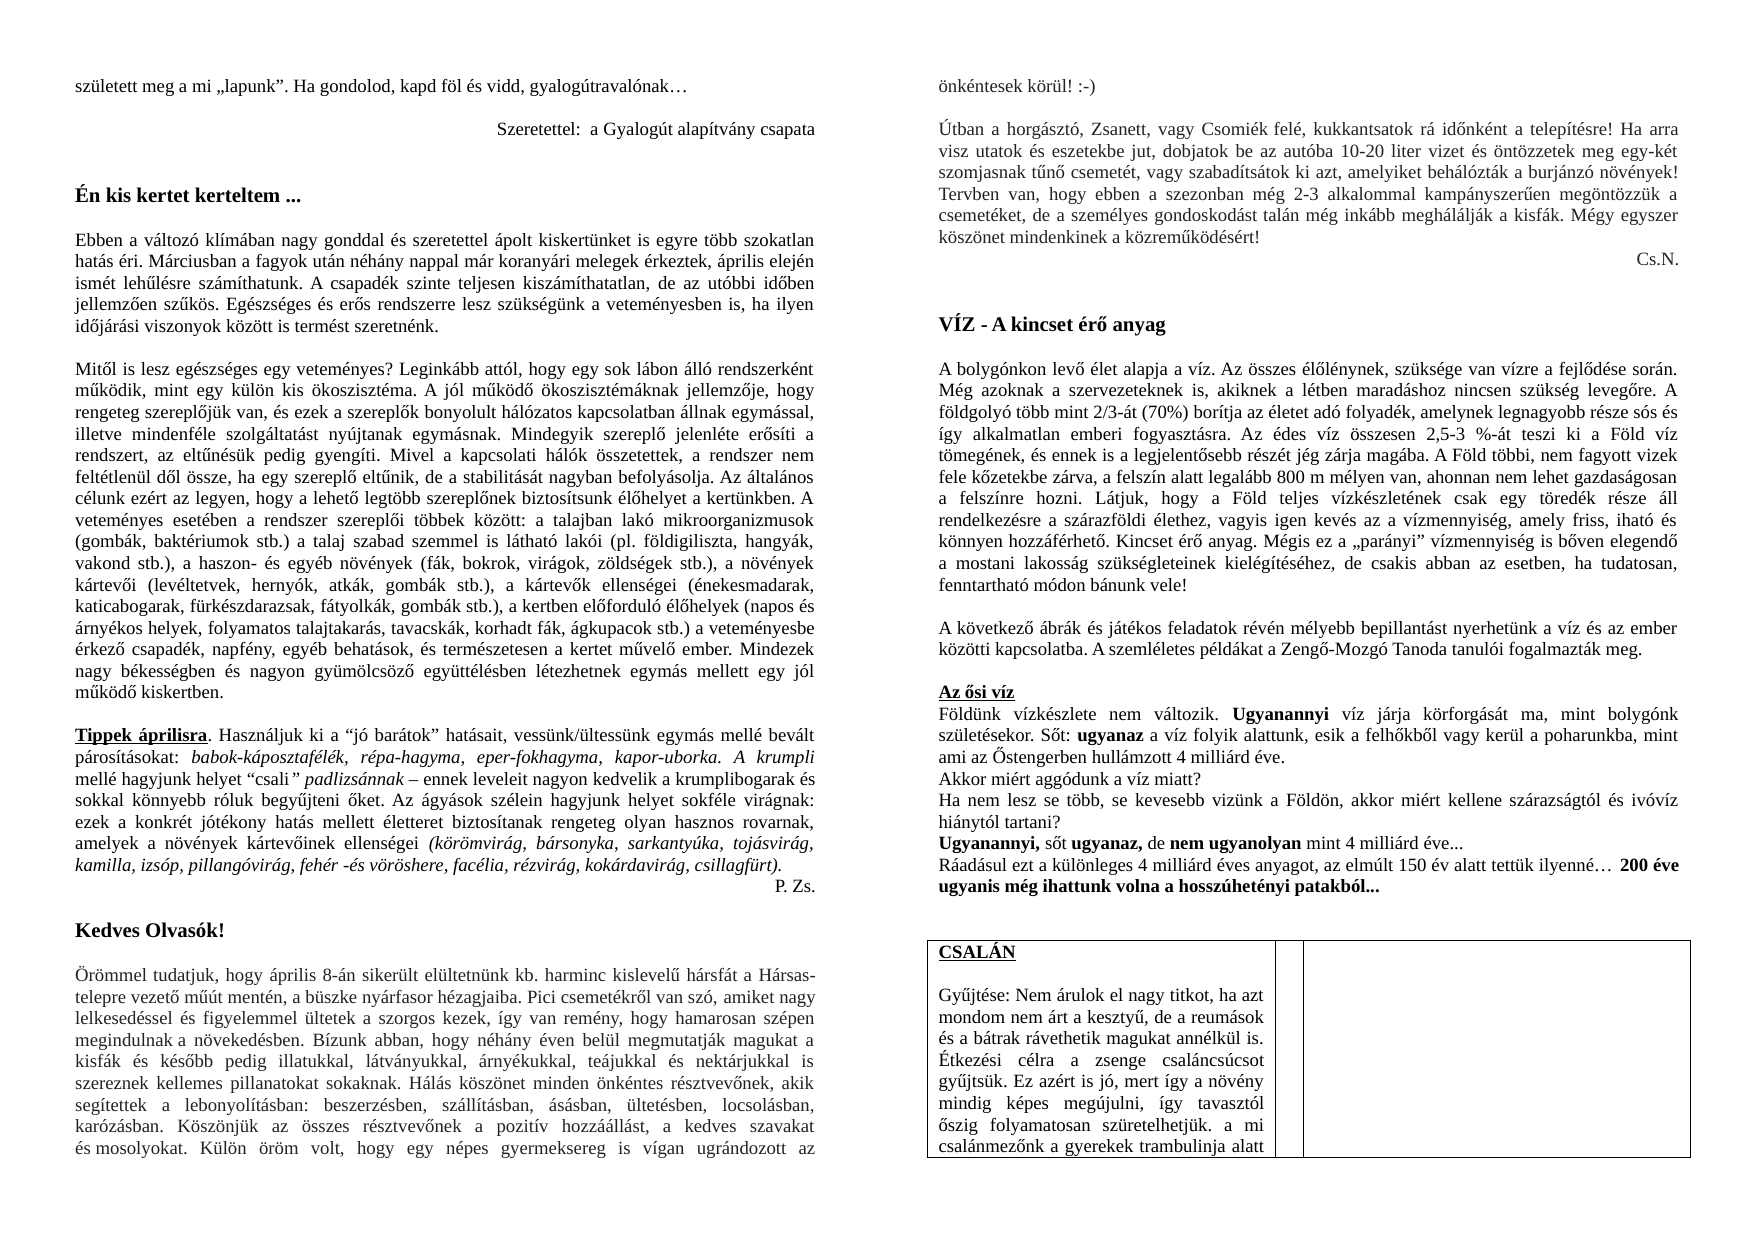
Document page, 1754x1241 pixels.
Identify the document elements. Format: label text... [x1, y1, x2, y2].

text önkéntesek körül! :-) [938, 75, 1679, 97]
text Én kis kertet kerteltem ... [75, 183, 816, 207]
table_header CSALÁN Gyűjtése: Nem árulok el nagy titkot, ha azt mondom nem árt a kesztyű, de a reumások és a bátrak rávethetik magukat annélkül is. Étkezési célra a zsenge csaláncsúcsot gyűjtsük. Ez azért is jó, mert így a növény mindig képes megújulni, így tavasztól őszig folyamatosan szüretelhetjük. a mi csalánmezőnk a gyerekek trambulinja alatt [928, 941, 1275, 1157]
text Útban a horgásztó, Zsanett, vagy Csomiék felé, kukkantsatok rá időnként a telepítésre! Ha arra visz utatok és eszetekbe jut, dobjatok be az autóba 10-20 liter vizet és öntözzetek meg egy-két szomjasnak tűnő csemetét, vagy szabadítsátok ki azt, amelyiket behálózták a burjánzó növények! Tervben van, hogy ebben a szezonban még 2-3 alkalommal kampányszerűen megöntözzük a csemetéket, de a személyes gondoskodást talán még inkább meghálálják a kisfák. Mégy egyszer köszönet mindenkinek a közreműködésért! [938, 118, 1679, 247]
text A bolygónkon levő élet alapja a víz. Az összes élőlénynek, szüksége van vízre a fejlődése során. Még azoknak a szervezeteknek is, akiknek a létben maradáshoz nincsen szükség levegőre. A földgolyó több mint 2/3-át (70%) borítja az életet adó folyadék, amelynek legnagyobb része sós és így alkalmatlan emberi fogyasztásra. Az édes víz összesen 2,5-3 %-át teszi ki a Föld víz tömegének, és ennek is a legjelentősebb részét jég zárja magába. A Föld többi, nem fagyott vizek fele kőzetekbe zárva, a felszín alatt legalább 800 m mélyen van, ahonnan nem lehet gazdaságosan a felszínre hozni. Látjuk, hogy a Föld teljes vízkészletének csak egy töredék része áll rendelkezésre a szárazföldi élethez, vagyis igen kevés az a vízmennyiség, amely friss, iható és könnyen hozzáférhető. Kincset érő anyag. Mégis ez a „parányi” vízmennyiség is bőven elegendő a mostani lakosság szükségleteinek kielégítéséhez, de csakis abban az esetben, ha tudatosan, fenntartható módon bánunk vele! [938, 358, 1679, 595]
text Akkor miért aggódunk a víz miatt? [938, 767, 1679, 789]
text Ha nem lesz se több, se kevesebb vizünk a Földön, akkor miért kellene szárazságtól és ivóvíz hiánytól tartani? [938, 789, 1679, 832]
text Szeretettel: a Gyalogút alapítvány csapata [75, 118, 816, 140]
text Földünk vízkészlete nem változik. Ugyanannyi víz járja körforgását ma, mint bolygónk születésekor. Sőt: ugyanaz a víz folyik alattunk, esik a felhőkből vagy kerül a poharunkba, mint ami az Őstengerben hullámzott 4 milliárd éve. [938, 703, 1679, 767]
text Mitől is lesz egészséges egy veteményes? Leginkább attól, hogy egy sok lábon álló rendszerként működik, mint egy külön kis ökoszisztéma. A jól működő ökoszisztémáknak jellemzője, hogy rengeteg szereplőjük van, és ezek a szereplők bonyolult hálózatos kapcsolatban állnak egymással, illetve mindenféle szolgáltatást nyújtanak egymásnak. Mindegyik szereplő jelenléte erősíti a rendszert, az eltűnésük pedig gyengíti. Mivel a kapcsolati hálók összetettek, a rendszer nem feltétlenül dől össze, ha egy szereplő eltűnik, de a stabilitását nagyban befolyásolja. Az általános célunk ezért az legyen, hogy a lehető legtöbb szereplőnek biztosítsunk élőhelyet a kertünkben. A veteményes esetében a rendszer szereplői többek között: a talajban lakó mikroorganizmusok (gombák, baktériumok stb.) a talaj szabad szemmel is látható lakói (pl. földigiliszta, hangyák, vakond stb.), a haszon- és egyéb növények (fák, bokrok, virágok, zöldségek stb.), a növények kártevői (levéltetvek, hernyók, atkák, gombák stb.), a kártevők ellenségei (énekesmadarak, katicabogarak, fürkészdarazsak, fátyolkák, gombák stb.), a kertben előforduló élőhelyek (napos és árnyékos helyek, folyamatos talajtakarás, tavacskák, korhadt fák, ágkupacok stb.) a veteményesbe érkező csapadék, napfény, egyéb behatások, és természetesen a kertet művelő ember. Mindezek nagy békességben és nagyon gyümölcsöző együttélésben létezhetnek egymás mellett egy jól működő kiskertben. [75, 358, 816, 703]
text VÍZ - A kincset érő anyag [938, 312, 1679, 336]
text Ebben a változó klímában nagy gonddal és szeretettel ápolt kiskertünket is egyre több szokatlan hatás éri. Márciusban a fagyok után néhány nappal már koranyári melegek érkeztek, április elején ismét lehűlésre számíthatunk. A csapadék szinte teljesen kiszámíthatatlan, de az utóbbi időben jellemzően szűkös. Egészséges és erős rendszerre lesz szükségünk a veteményesben is, ha ilyen időjárási viszonyok között is termést szeretnénk. [75, 228, 816, 336]
text Örömmel tudatjuk, hogy április 8-án sikerült elültetnünk kb. harminc kislevelű hársfát a Hársas-telepre vezető műút mentén, a büszke nyárfasor hézagjaiba. Pici csemetékről van szó, amiket nagy lelkesedéssel és figyelemmel ültetek a szorgos kezek, így van remény, hogy hamarosan szépen megindulnak a növekedésben. Bízunk abban, hogy néhány éven belül megmutatják magukat a kisfák és később pedig illatukkal, látványukkal, árnyékukkal, teájukkal és nektárjukkal is szereznek kellemes pillanatokat sokaknak. Hálás köszönet minden önkéntes résztvevőnek, akik segítettek a lebonyolításban: beszerzésben, szállításban, ásásban, ültetésben, locsolásban, karózásban. Köszönjük az összes résztvevőnek a pozitív hozzáállást, a kedves szavakat és mosolyokat. Külön öröm volt, hogy egy népes gyermeksereg is vígan ugrándozott az [75, 964, 816, 1158]
text A következő ábrák és játékos feladatok révén mélyebb bepillantást nyerhetünk a víz és az ember közötti kapcsolatba. A szemléletes példákat a Zengő-Mozgó Tanoda tanulói fogalmazták meg. [938, 617, 1679, 660]
text született meg a mi „lapunk”. Ha gondolod, kapd föl és vidd, gyalogútravalónak… [75, 75, 816, 97]
table_header [1276, 941, 1303, 1157]
text Ráadásul ezt a különleges 4 milliárd éves anyagot, az elmúlt 150 év alatt tettük ilyenné… 200 éve ugyanis még ihattunk volna a hosszúhetényi patakból... [938, 854, 1679, 897]
text Cs.N. [938, 247, 1679, 269]
text P. Zs. [75, 875, 816, 897]
text Kedves Olvasók! [75, 918, 818, 942]
text Az ősi víz [938, 681, 1679, 703]
text Tippek áprilisra. Használjuk ki a “jó barátok” hatásait, vessünk/ültessünk egymás mellé bevált párosításokat: babok-káposztafélék, répa-hagyma, eper-fokhagyma, kapor-uborka. A krumpli mellé hagyjunk helyet “csali” padlizsánnak – ennek leveleit nagyon kedvelik a krumplibogarak és sokkal könnyebb róluk begyűjteni őket. Az ágyások szélein hagyjunk helyet sokféle virágnak: ezek a konkrét jótékony hatás mellett életteret biztosítanak rengeteg olyan hasznos rovarnak, amelyek a növények kártevőinek ellenségei (körömvirág, bársonyka, sarkantyúka, tojásvirág, kamilla, izsóp, pillangóvirág, fehér -és vöröshere, facélia, rézvirág, kokárdavirág, csillagfürt). [75, 724, 816, 875]
text Ugyanannyi, sőt ugyanaz, de nem ugyanolyan mint 4 milliárd éve... [938, 832, 1679, 854]
table_header [1304, 941, 1690, 1157]
